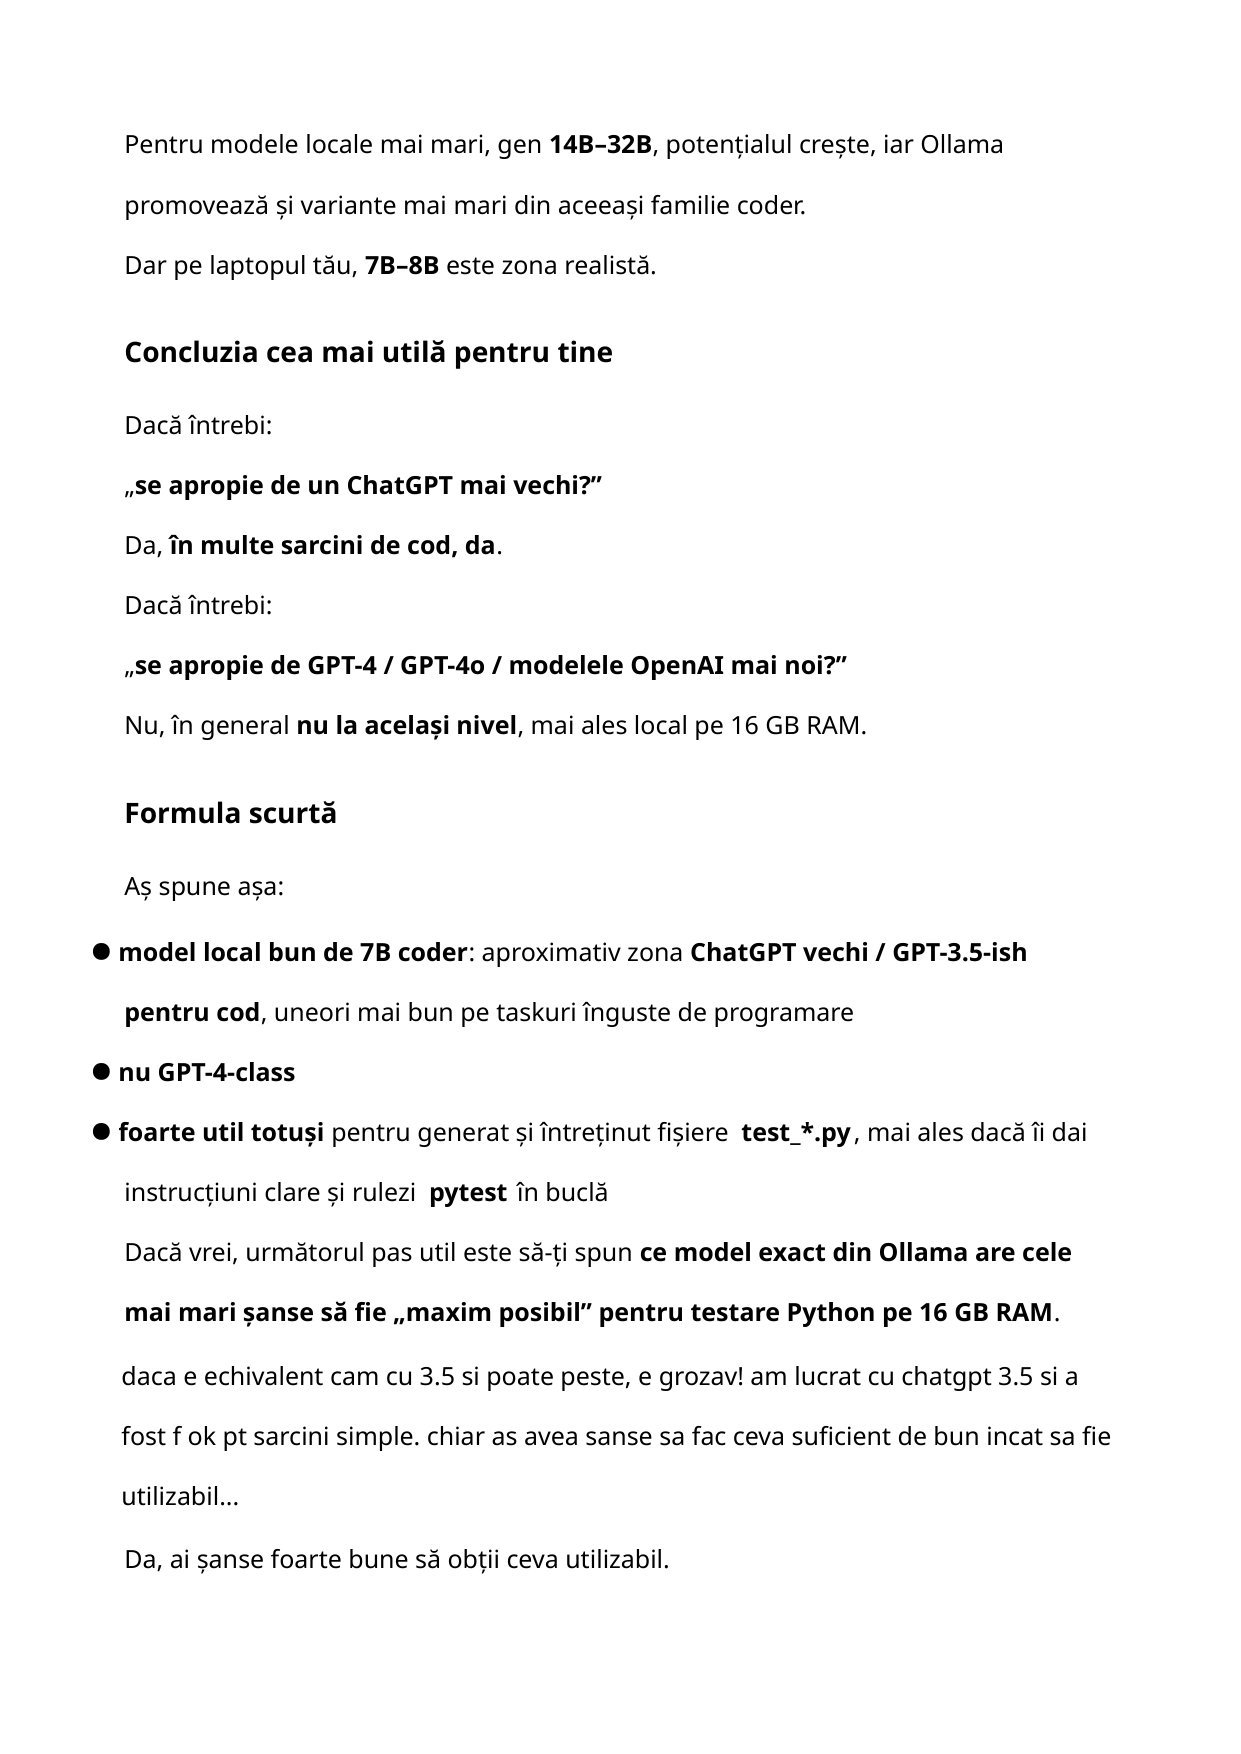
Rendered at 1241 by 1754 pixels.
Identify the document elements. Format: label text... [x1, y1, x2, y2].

text Dacă întrebi: „se apropie de un ChatGPT mai vechi?” Da, în multe sarcini de cod, da. [119, 401, 1122, 565]
subtitle Formula scurtă [119, 787, 1122, 834]
text daca e echivalent cam cu 3.5 si poate peste, e grozav! am lucrat cu chatgpt 3.5 si a fost f ok pt sarcini simple. chiar as avea sanse sa fac ceva suficient de bun incat sa fie utilizabil... [122, 1355, 1122, 1415]
list nu GPT-4-class [119, 1049, 1122, 1092]
text Dacă întrebi: „se apropie de GPT-4 / GPT-4o / modelele OpenAI mai noi?” Nu, în general nu la același nivel, mai ales local pe 16 GB RAM. [119, 582, 1122, 745]
text Da, ai șanse foarte bune să obții ceva utilizabil. [119, 1537, 1122, 1581]
text Pentru modele locale mai mari, gen 14B–32B, potențialul crește, iar Ollama promovează și variante mai mari din aceeași familie coder. Dar pe laptopul tău, 7B–8B este zona realistă. [119, 122, 1122, 284]
list foarte util totuși pentru generat și întreținut fișiere test_*.py, mai ales dacă îi dai instrucțiuni clare și rulezi pytest în buclă [119, 1109, 1122, 1212]
text Aș spune așa: [119, 862, 1122, 905]
text daca e echivalent cam cu 3.5 si poate peste, e grozav! am lucrat cu chatgpt 3.5 si a fost f ok pt sarcini simple. chiar as avea sanse sa fac ceva suficient de bun incat sa fie utilizabil... [119, 1476, 242, 1515]
text daca e echivalent cam cu 3.5 si poate peste, e grozav! am lucrat cu chatgpt 3.5 si a fost f ok pt sarcini simple. chiar as avea sanse sa fac ceva suficient de bun incat sa fie utilizabil... [118, 1456, 1122, 1516]
text Dacă vrei, următorul pas util este să-ți spun ce model exact din Ollama are cele mai mari șanse să fie „maxim posibil” pentru testare Python pe 16 GB RAM. [119, 1229, 1122, 1335]
subtitle Concluzia cea mai utilă pentru tine [119, 326, 1122, 374]
list model local bun de 7B coder: aproximativ zona ChatGPT vechi / GPT-3.5-ish pentru cod, uneori mai bun pe taskuri înguste de programare [119, 928, 1122, 1032]
text daca e echivalent cam cu 3.5 si poate peste, e grozav! am lucrat cu chatgpt 3.5 si a fost f ok pt sarcini simple. chiar as avea sanse sa fac ceva suficient de bun incat sa fie utilizabil... [119, 1356, 1121, 1455]
